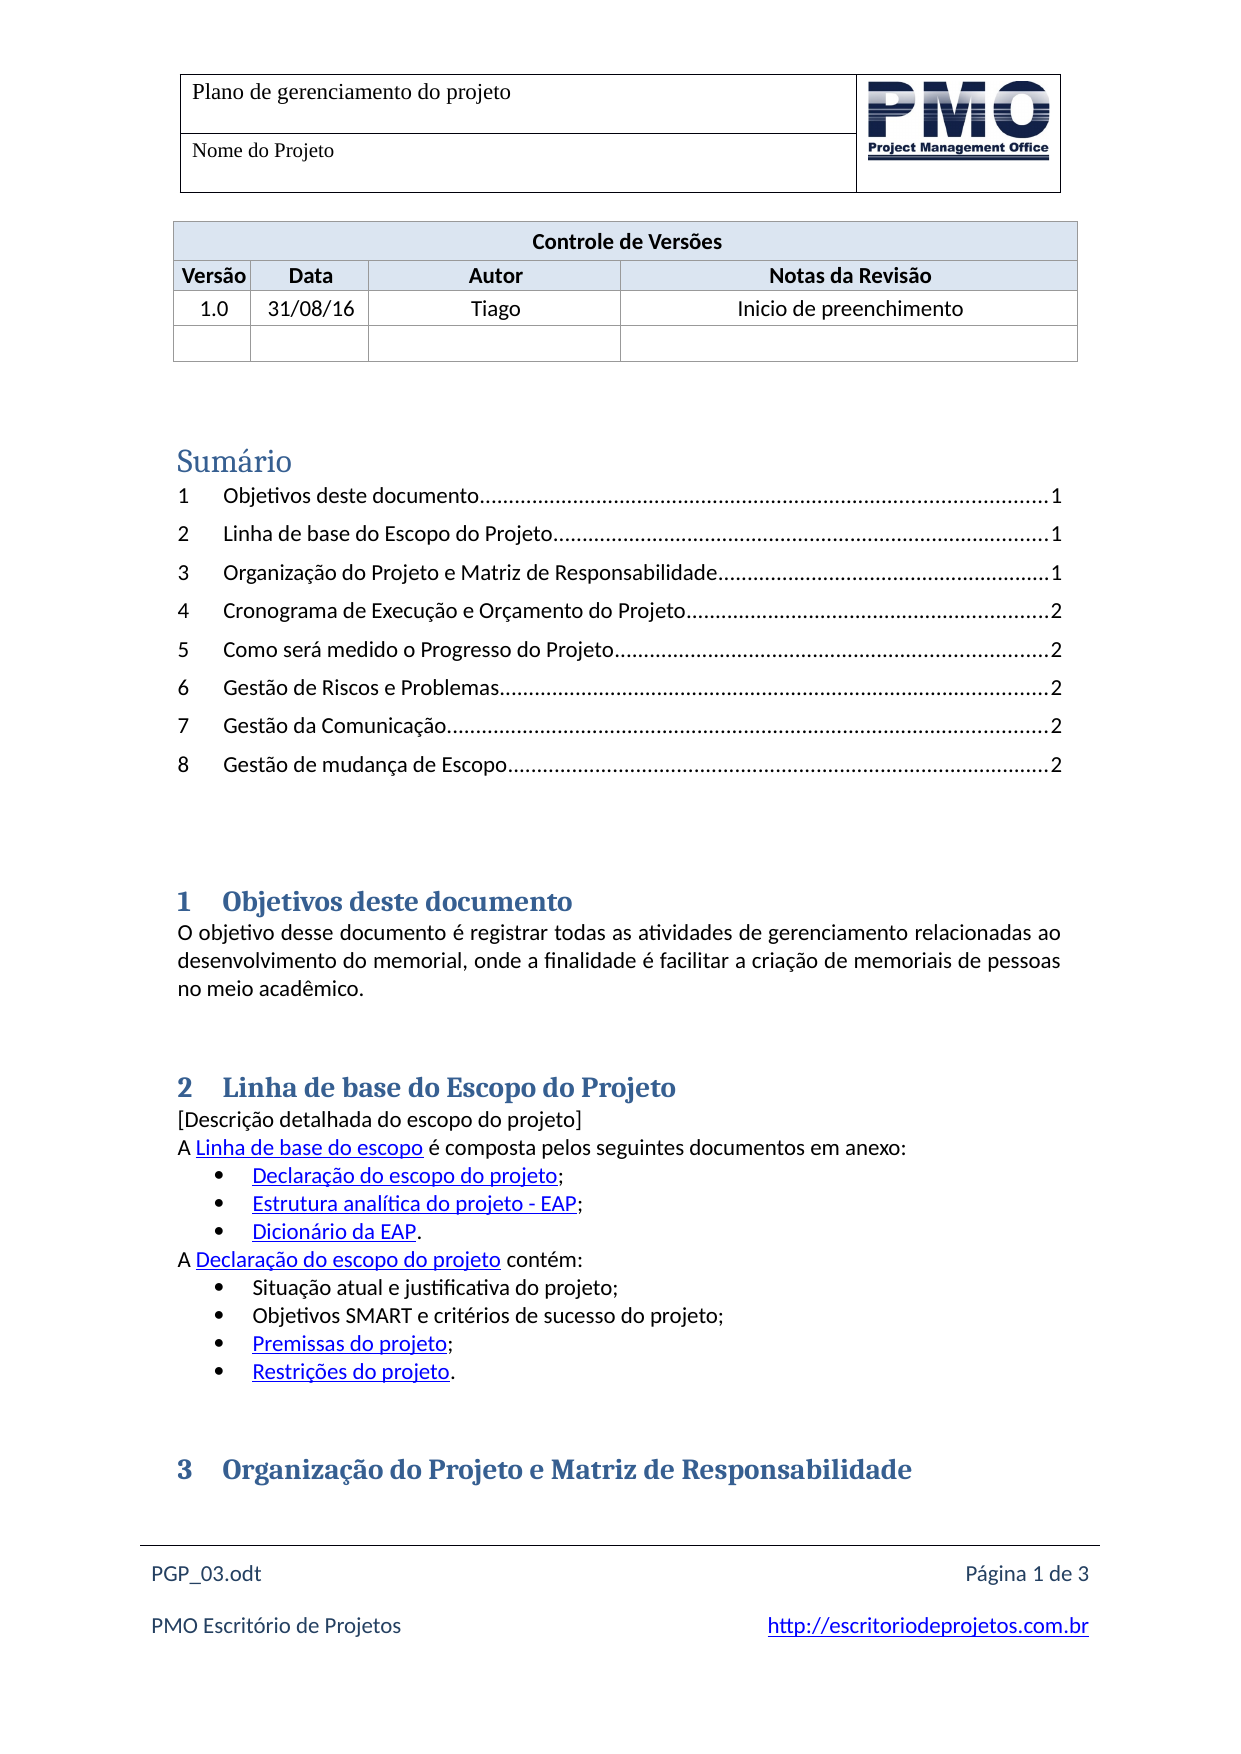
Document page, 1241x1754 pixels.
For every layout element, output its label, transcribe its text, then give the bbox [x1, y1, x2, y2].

text 2 Linha de base do Escopo do Projeto 1 [177, 519, 1063, 547]
list Situação atual e justificativa do projeto; [215, 1273, 1063, 1301]
table_cell [621, 326, 1077, 361]
table_cell [369, 326, 620, 361]
text 5 Como será medido o Progresso do Projeto 2 [177, 635, 1063, 663]
subtitle Linha de base do Escopo do Projeto [177, 1071, 1063, 1105]
subtitle Objetivos deste documento [177, 885, 1063, 918]
text 7 Gestão da Comunicação 2 [177, 712, 1063, 739]
list Restrições do projeto. [215, 1357, 1063, 1385]
text 6 Gestão de Riscos e Problemas 2 [177, 673, 1063, 701]
table_cell 1.0 [174, 291, 250, 325]
table_cell Data [251, 261, 368, 290]
text A Declaração do escopo do projeto contém: [177, 1245, 1063, 1273]
text 8 Gestão de mudança de Escopo 2 [177, 750, 1063, 778]
list Objetivos SMART e critérios de sucesso do projeto; [215, 1301, 1063, 1329]
table_header Controle de Versões [174, 222, 1077, 260]
text 4 Cronograma de Execução e Orçamento do Projeto 2 [177, 596, 1063, 624]
table_cell Notas da Revisão [621, 261, 1077, 290]
text O objetivo desse documento é registrar todas as atividades de gerenciamento relacionadas ao desenvolvimento do memorial, onde a finalidade é facilitar a criação de memoriais de pessoas no meio acadêmico. [177, 918, 1063, 1003]
subtitle Organização do Projeto e Matriz de Responsabilidade [177, 1453, 1063, 1487]
list Declaração do escopo do projeto; [215, 1161, 1063, 1189]
list Estrutura analítica do projeto - EAP; [215, 1189, 1063, 1217]
table_cell Tiago [369, 291, 620, 325]
list Dicionário da EAP. [215, 1217, 1063, 1245]
picture [868, 81, 1050, 161]
table_cell [174, 326, 250, 361]
table_cell Autor [369, 261, 620, 290]
table_cell [251, 326, 368, 361]
subtitle Sumário [177, 443, 1063, 481]
table_cell Inicio de preenchimento [621, 291, 1077, 325]
table_cell 31/08/16 [251, 291, 368, 325]
list Premissas do projeto; [215, 1329, 1063, 1357]
text 1 Objetivos deste documento 1 [177, 481, 1063, 509]
text [Descrição detalhada do escopo do projeto] [177, 1105, 1063, 1133]
text 3 Organização do Projeto e Matriz de Responsabilidade 1 [177, 558, 1063, 586]
table_cell Versão [174, 261, 250, 290]
text A Linha de base do escopo é composta pelos seguintes documentos em anexo: [177, 1133, 1063, 1161]
